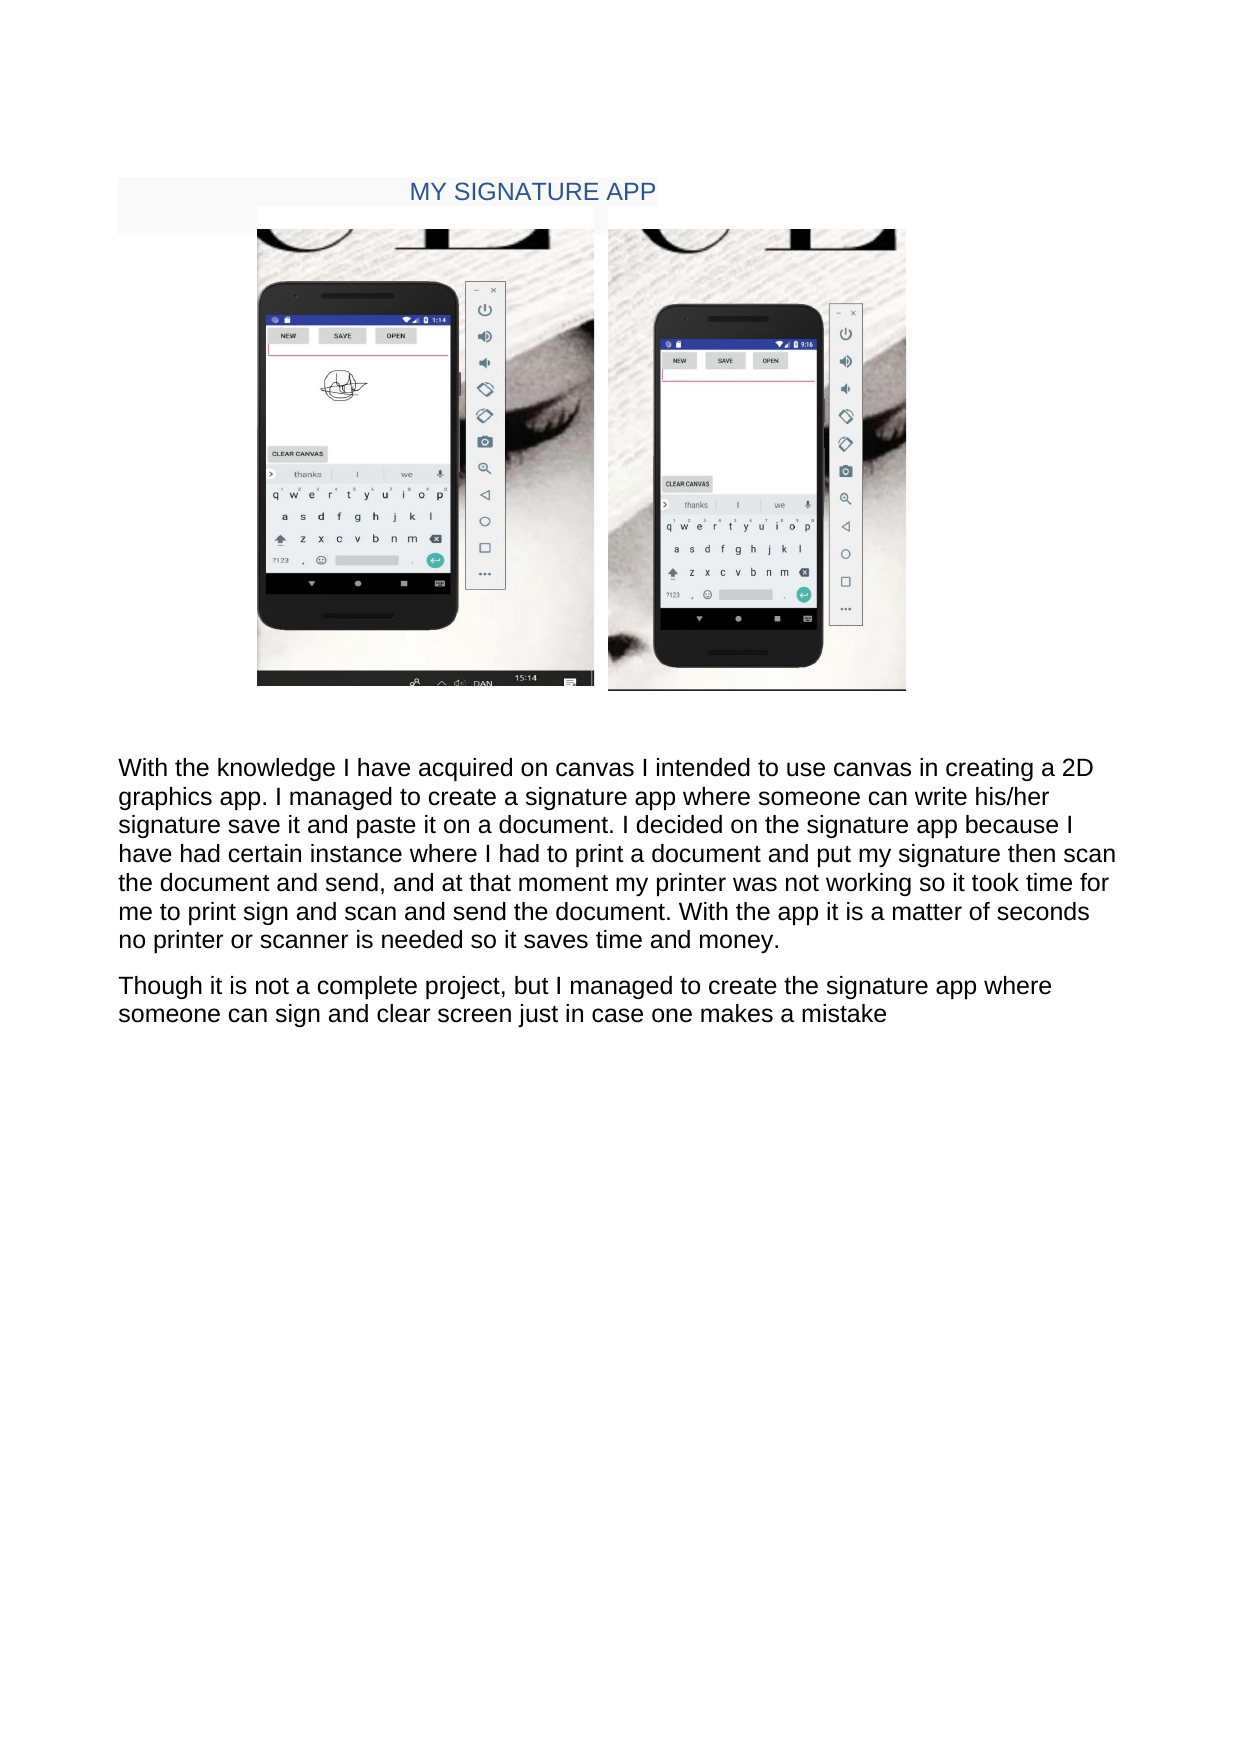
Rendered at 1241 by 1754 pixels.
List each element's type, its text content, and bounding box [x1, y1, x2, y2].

text With the knowledge I have acquired on canvas I intended to use canvas in creating a 2D graphics app. I managed to create a signature app where someone can write his/her signature save it and paste it on a document. I decided on the signature app because I have had certain instance where I had to print a document and put my signature then scan the document and send, and at that moment my printer was not working so it took time for me to print sign and scan and send the document. With the app it is a matter of seconds no printer or scanner is needed so it saves time and money. [118, 753, 1122, 954]
text Though it is not a complete project, but I managed to create the signature app where someone can sign and clear screen just in case one makes a mistake [118, 971, 1122, 1028]
subtitle MY SIGNATURE APP [118, 177, 1122, 206]
